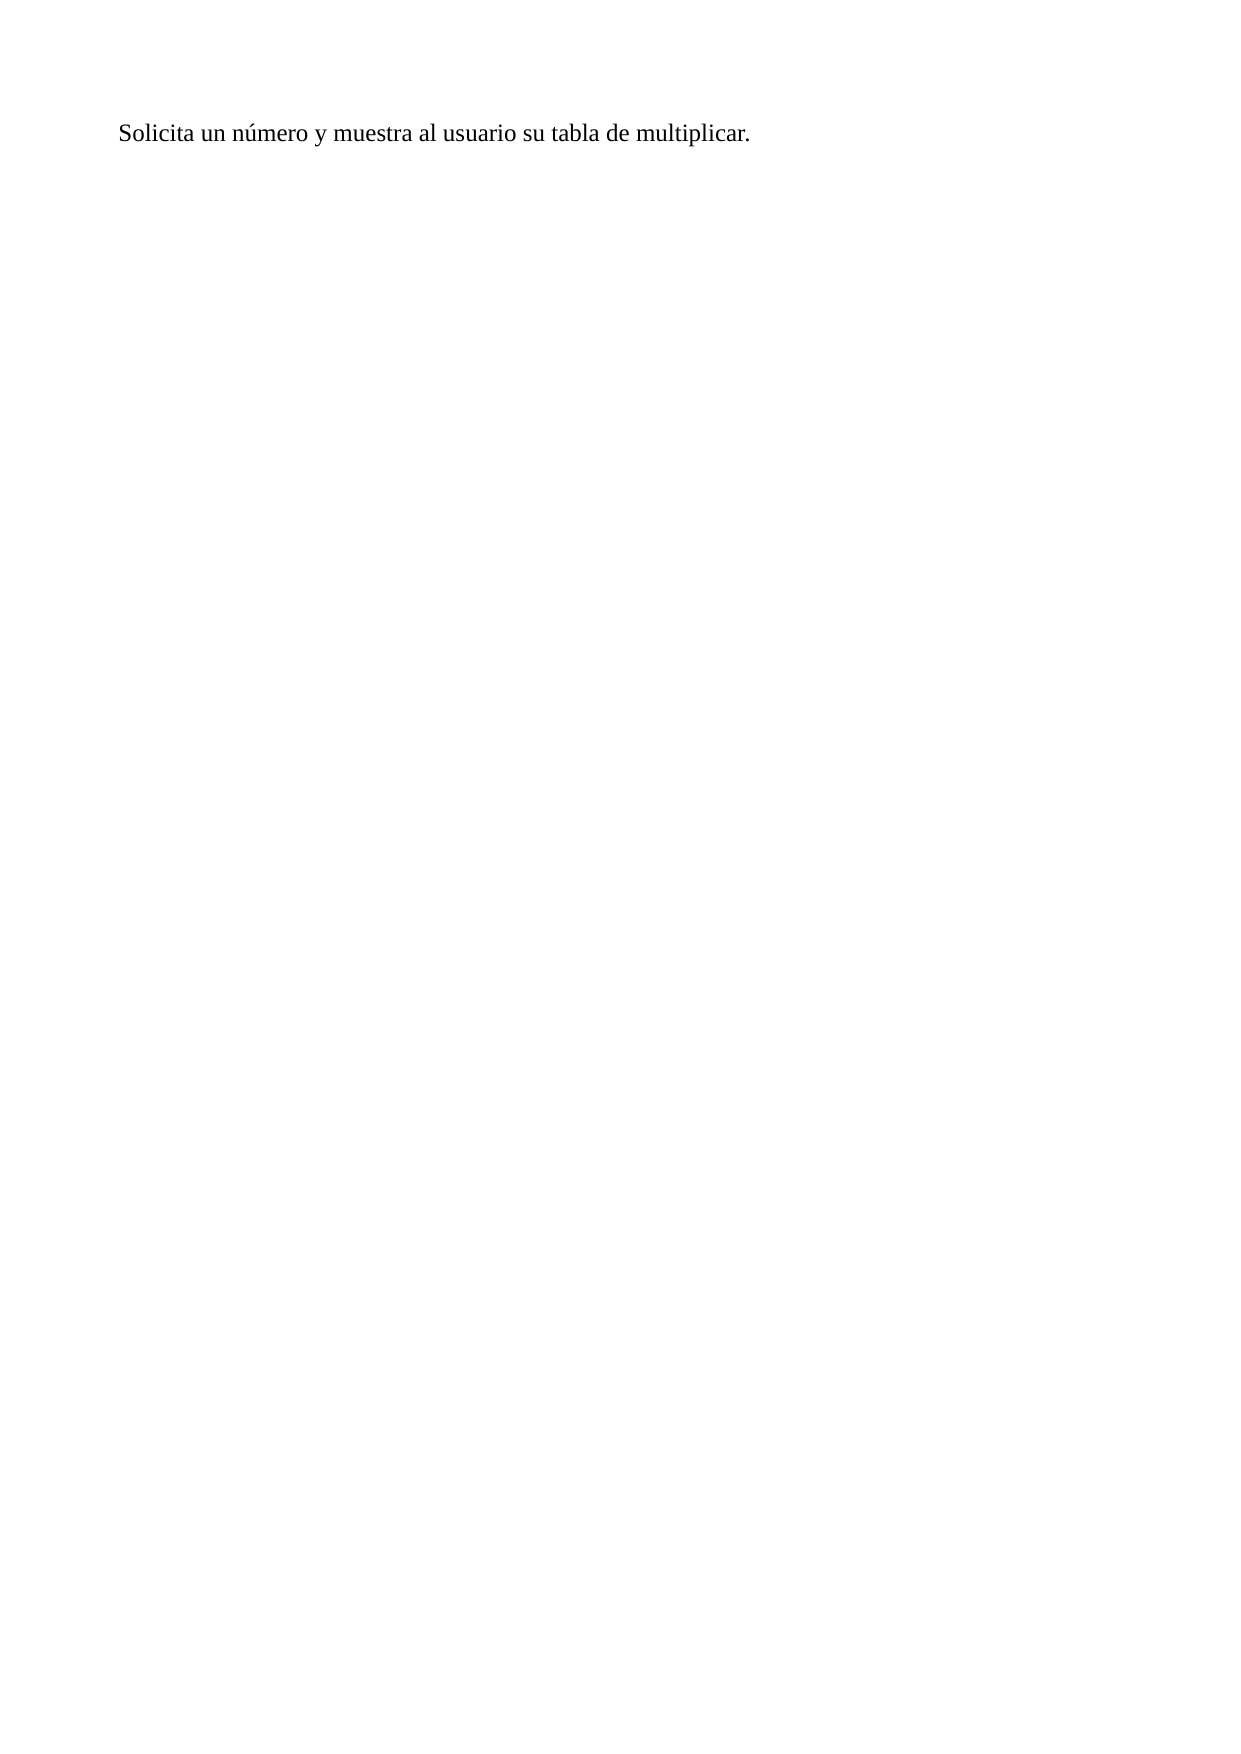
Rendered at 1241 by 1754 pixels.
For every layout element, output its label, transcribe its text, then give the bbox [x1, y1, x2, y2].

text Solicita un número y muestra al usuario su tabla de multiplicar. [118, 118, 1122, 147]
